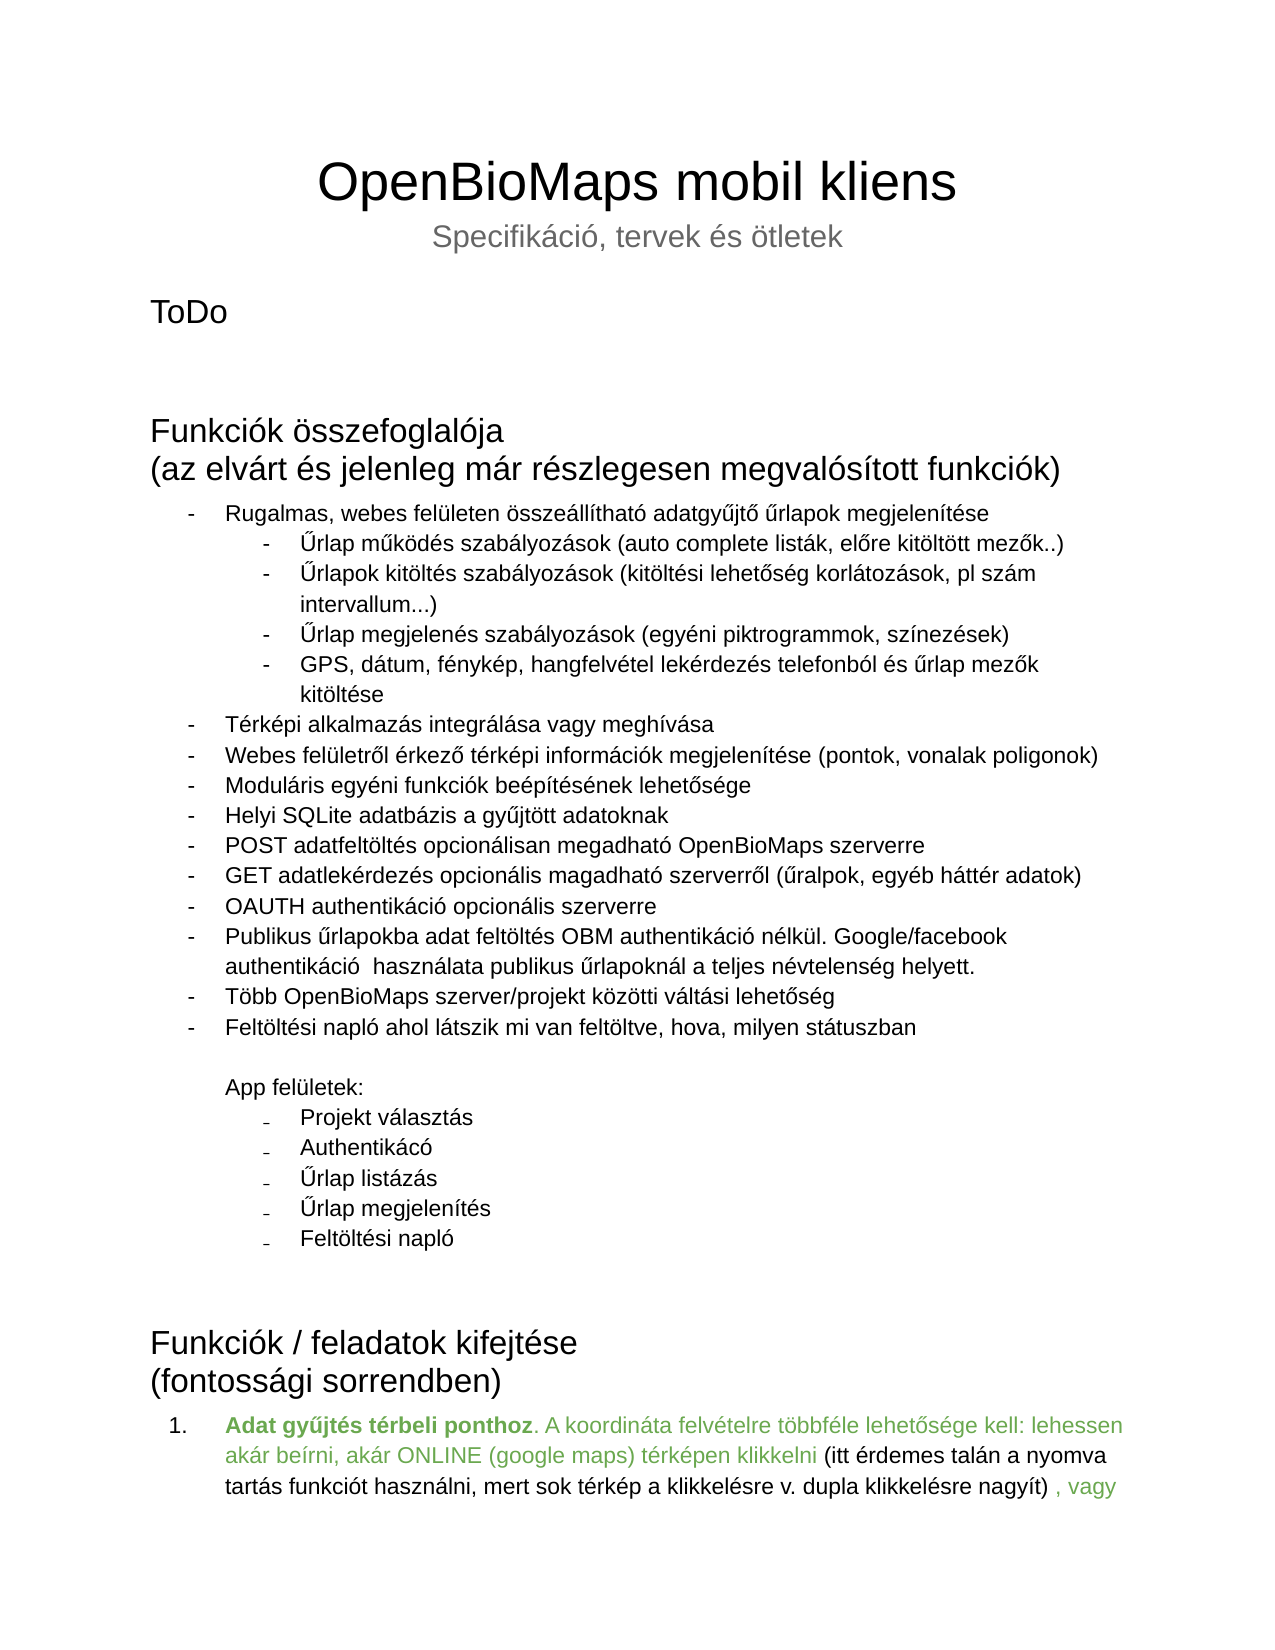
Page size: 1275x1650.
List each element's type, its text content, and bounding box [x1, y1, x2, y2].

list Webes felületről érkező térképi információk megjelenítése (pontok, vonalak poligonok) [187, 742, 1125, 768]
title OpenBioMaps mobil kliens [150, 150, 1125, 212]
text App felületek: [150, 1074, 1125, 1100]
subtitle ToDo [150, 292, 1125, 330]
subtitle Specifikáció, tervek és ötletek [150, 218, 1125, 254]
subtitle Funkciók összefoglalója (az elvárt és jelenleg már részlegesen megvalósított funkciók) [150, 411, 1125, 487]
list Feltöltési napló [262, 1225, 1125, 1251]
list Publikus űrlapokba adat feltöltés OBM authentikáció nélkül. Google/facebook authentikáció használata publikus űrlapoknál a teljes névtelenség helyett. [187, 923, 1125, 979]
list Moduláris egyéni funkciók beépítésének lehetősége [187, 772, 1125, 798]
list Űrlap megjelenés szabályozások (egyéni piktrogrammok, színezések) [262, 621, 1125, 647]
list POST adatfeltöltés opcionálisan megadható OpenBioMaps szerverre [187, 832, 1125, 859]
list Több OpenBioMaps szerver/projekt közötti váltási lehetőség [187, 983, 1125, 1010]
list Térképi alkalmazás integrálása vagy meghívása [187, 711, 1125, 738]
list Űrlapok kitöltés szabályozások (kitöltési lehetőség korlátozások, pl szám intervallum...) [262, 560, 1125, 617]
list Űrlap működés szabályozások (auto complete listák, előre kitöltött mezők..) [262, 530, 1125, 557]
list Rugalmas, webes felületen összeállítható adatgyűjtő űrlapok megjelenítése [187, 500, 1125, 526]
list GPS, dátum, fénykép, hangfelvétel lekérdezés telefonból és űrlap mezők kitöltése [262, 651, 1125, 708]
list OAUTH authentikáció opcionális szerverre [187, 893, 1125, 919]
list Helyi SQLite adatbázis a gyűjtött adatoknak [187, 802, 1125, 828]
list GET adatlekérdezés opcionális magadható szerverről (űralpok, egyéb háttér adatok) [187, 862, 1125, 889]
list Űrlap listázás [262, 1164, 1125, 1191]
list Űrlap megjelenítés [262, 1195, 1125, 1221]
list Projekt választás [262, 1104, 1125, 1131]
list Authentikácó [262, 1134, 1125, 1161]
list Feltöltési napló ahol látszik mi van feltöltve, hova, milyen státuszban [187, 1013, 1125, 1040]
list Adat gyűjtés térbeli ponthoz. A koordináta felvételre többféle lehetősége kell: lehessen akár beírni, akár ONLINE (google maps) térképen klikkelni (itt érdemes talán a nyomva tartás funkciót használni, mert sok térkép a klikkelésre v. dupla klikkelésre nagyít) , vagy [187, 1412, 1125, 1499]
subtitle Funkciók / feladatok kifejtése (fontossági sorrendben) [150, 1323, 1125, 1400]
